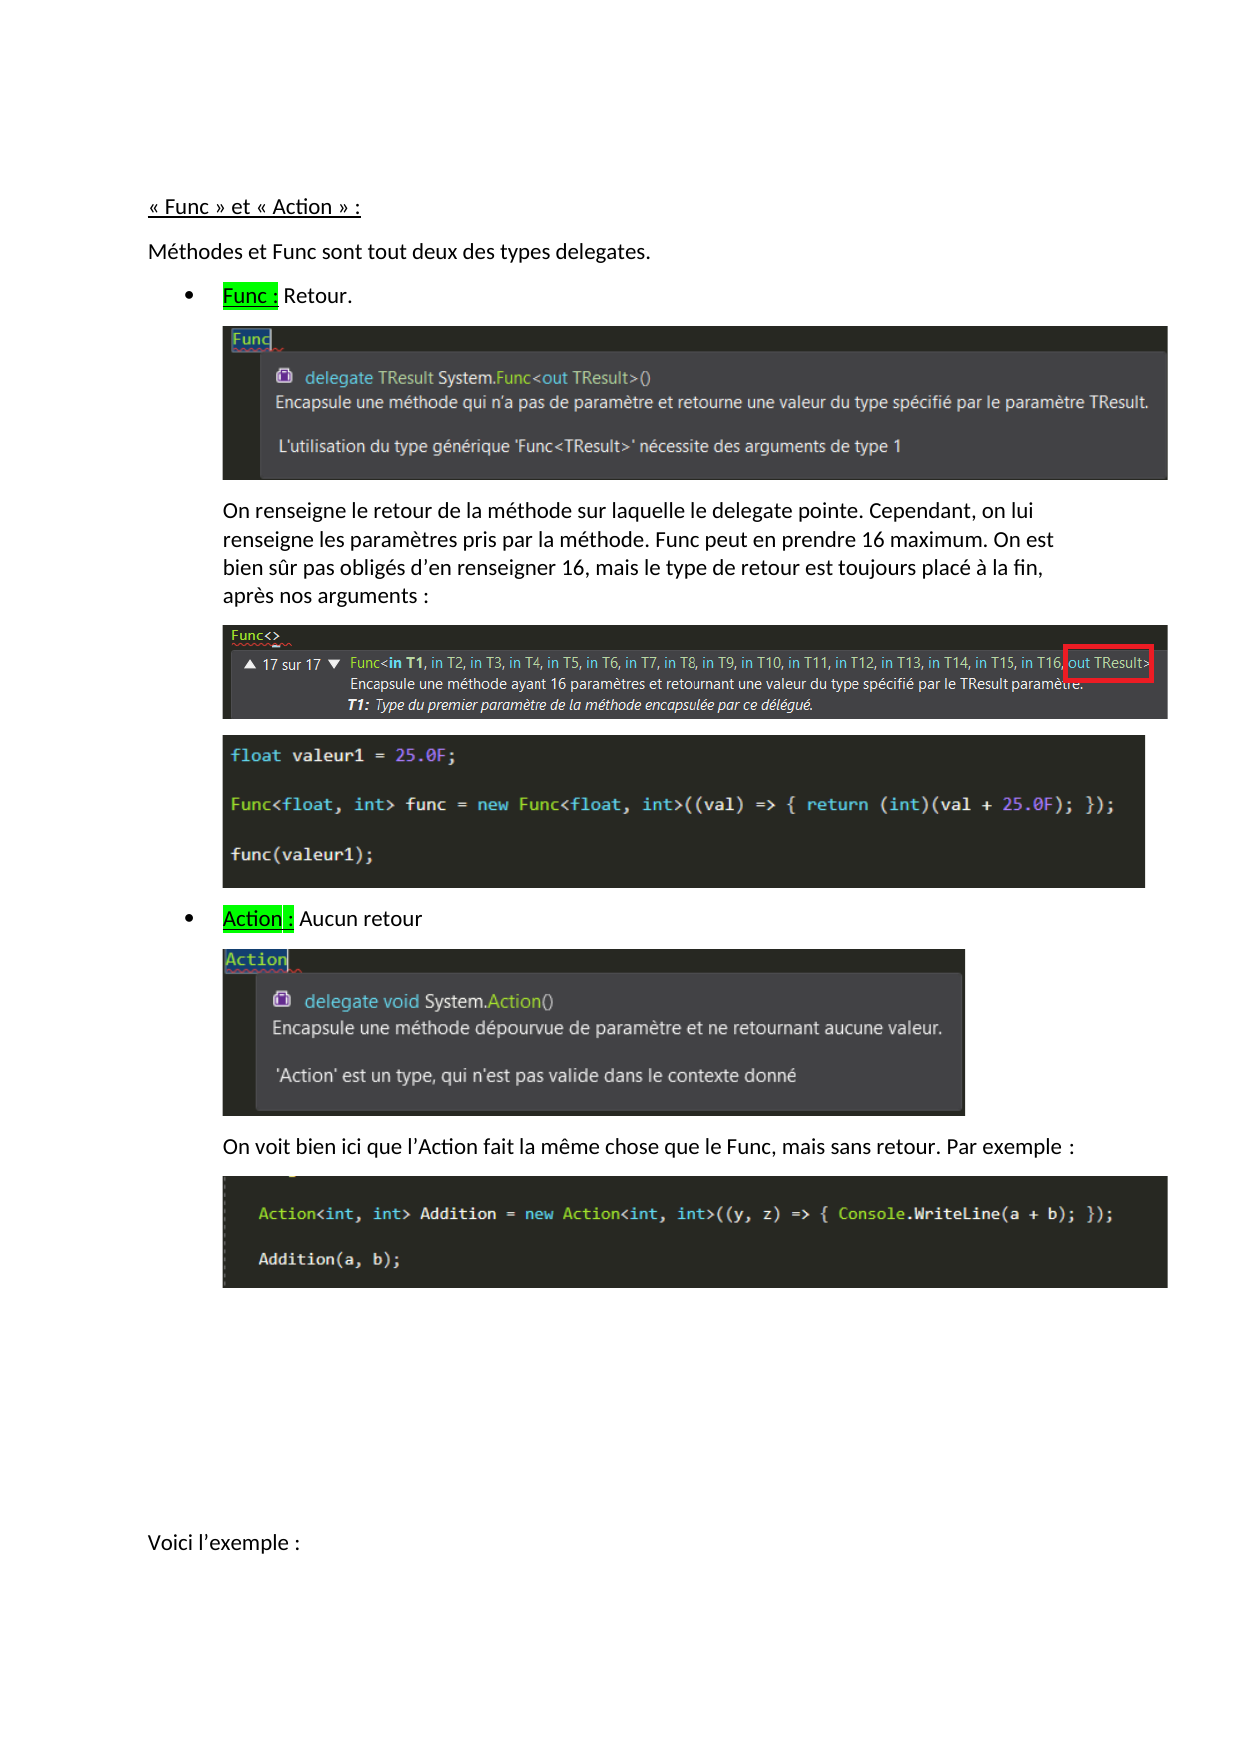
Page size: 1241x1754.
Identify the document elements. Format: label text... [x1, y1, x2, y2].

text « Func » et « Action » : [148, 192, 1093, 220]
text Méthodes et Func sont tout deux des types delegates. [148, 237, 1093, 265]
list Action : Aucun retour [185, 904, 1093, 933]
text On renseigne le retour de la méthode sur laquelle le delegate pointe. Cependant, on lui renseigne les paramètres pris par la méthode. Func peut en prendre 16 maximum. On est bien sûr pas obligés d’en renseigner 16, mais le type de retour est toujours placé à la fin, après nos arguments : [223, 497, 1093, 609]
list Func : Retour. [185, 282, 1093, 310]
text Voici l’exemple : [148, 1528, 1093, 1556]
text On voit bien ici que l’Action fait la même chose que le Func, mais sans retour. Par exemple : [223, 1132, 1093, 1160]
